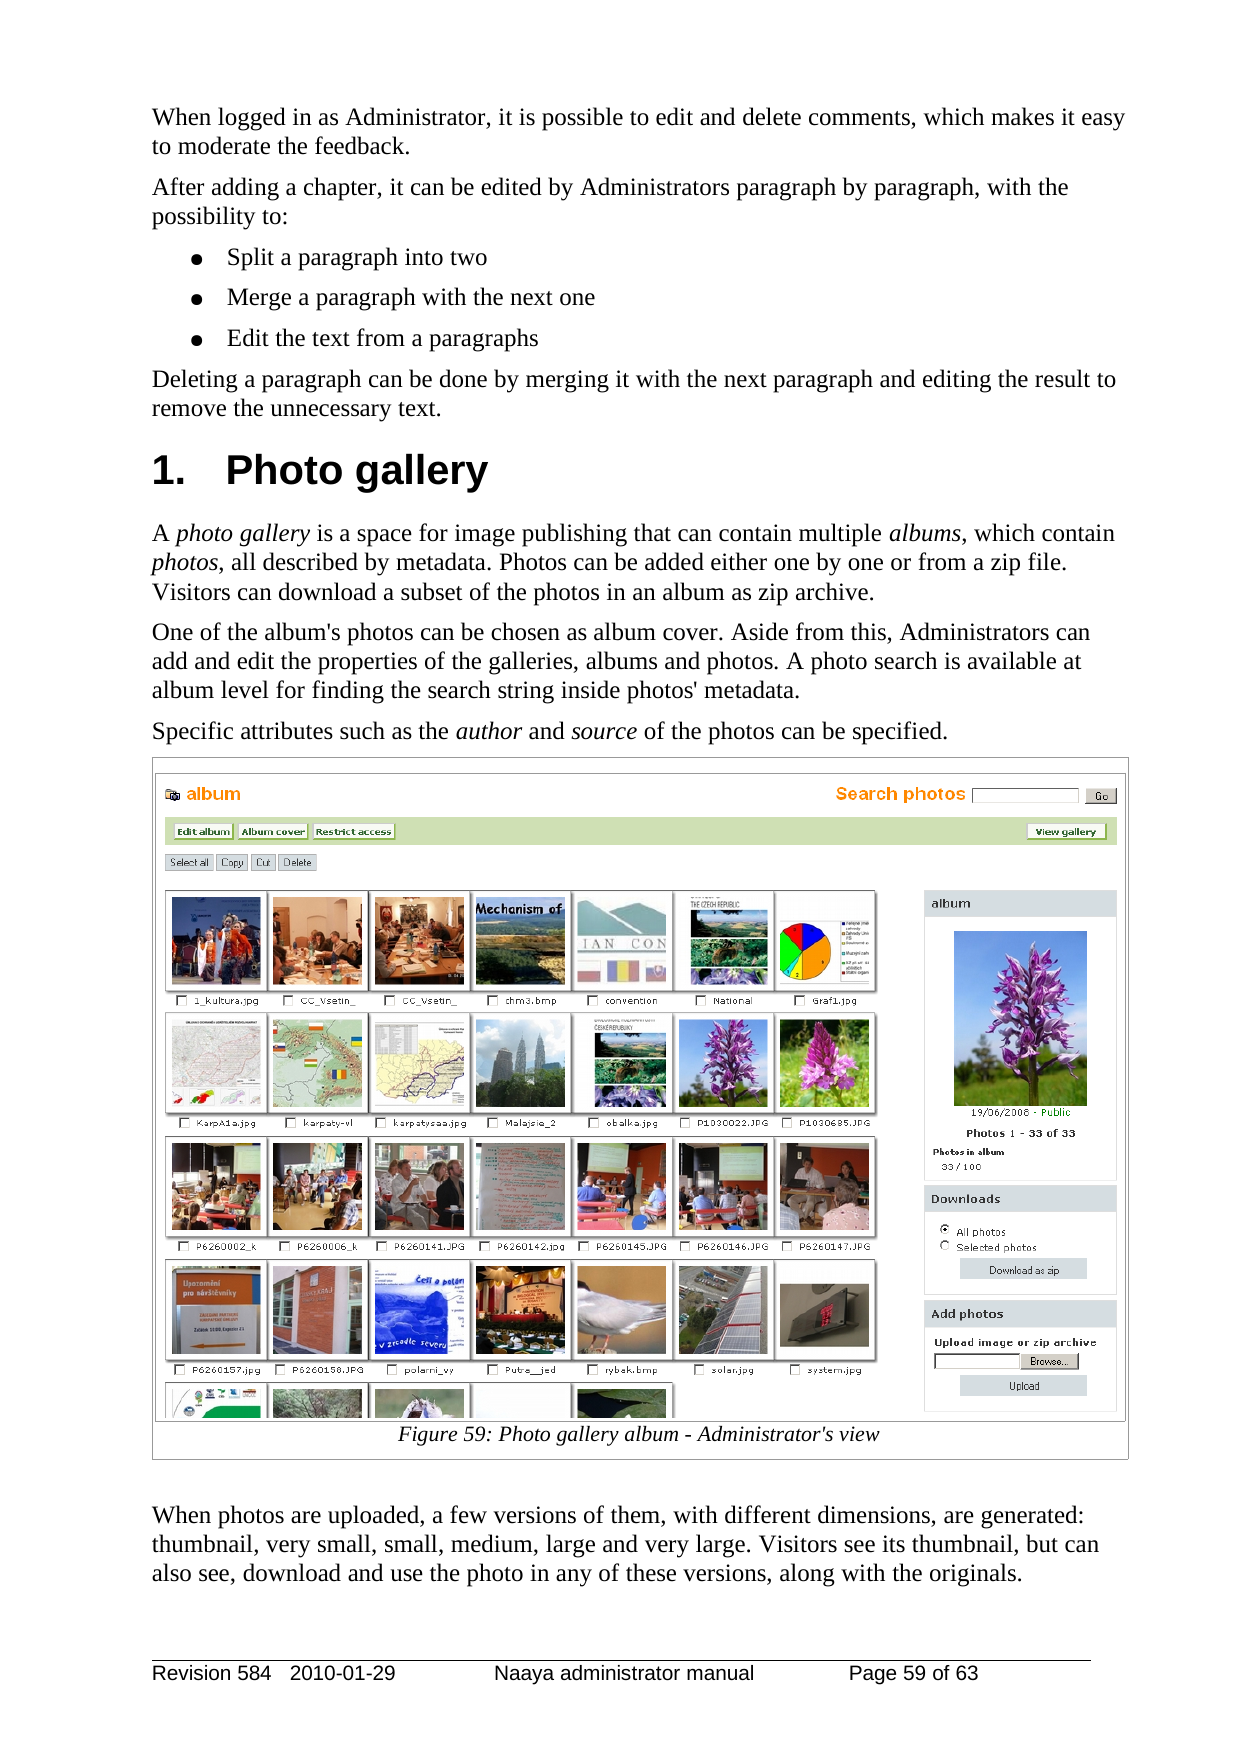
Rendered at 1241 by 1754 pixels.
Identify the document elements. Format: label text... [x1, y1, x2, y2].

list Split a paragraph into two [189, 241, 1128, 270]
text When logged in as Administrator, it is possible to edit and delete comments, which makes it easy to moderate the feedback. [152, 102, 1128, 160]
text Figure 59: Photo gallery album - Administrator's view [155, 1422, 1125, 1446]
text When photos are uploaded, a few versions of them, with different dimensions, are generated: thumbnail, very small, small, medium, large and very large. Visitors see its thumbnail, but can also see, download and use the photo in any of these versions, along with the originals. [152, 1500, 1128, 1587]
text Deleting a paragraph can be done by merging it with the next paragraph and editing the result to remove the unnecessary text. [152, 364, 1128, 422]
text [156, 774, 1125, 1421]
text Specific attributes such as the author and source of the photos can be specified. [152, 716, 1128, 745]
text One of the album's photos can be chosen as album cover. Aside from this, Administrators can add and edit the properties of the galleries, albums and photos. A photo search is available at album level for finding the search string inside photos' metadata. [152, 617, 1128, 704]
list Merge a paragraph with the next one [189, 282, 1128, 311]
picture [158, 775, 1123, 1418]
subtitle Photo gallery [151, 446, 1128, 493]
list Edit the text from a paragraphs [189, 323, 1128, 352]
text A photo gallery is a space for image publishing that can contain multiple albums, which contain photos, all described by metadata. Photos can be added either one by one or from a zip file. Visitors can download a subset of the photos in an album as zip archive. [152, 518, 1128, 605]
text After adding a chapter, it can be edited by Administrators paragraph by paragraph, with the possibility to: [152, 171, 1128, 229]
